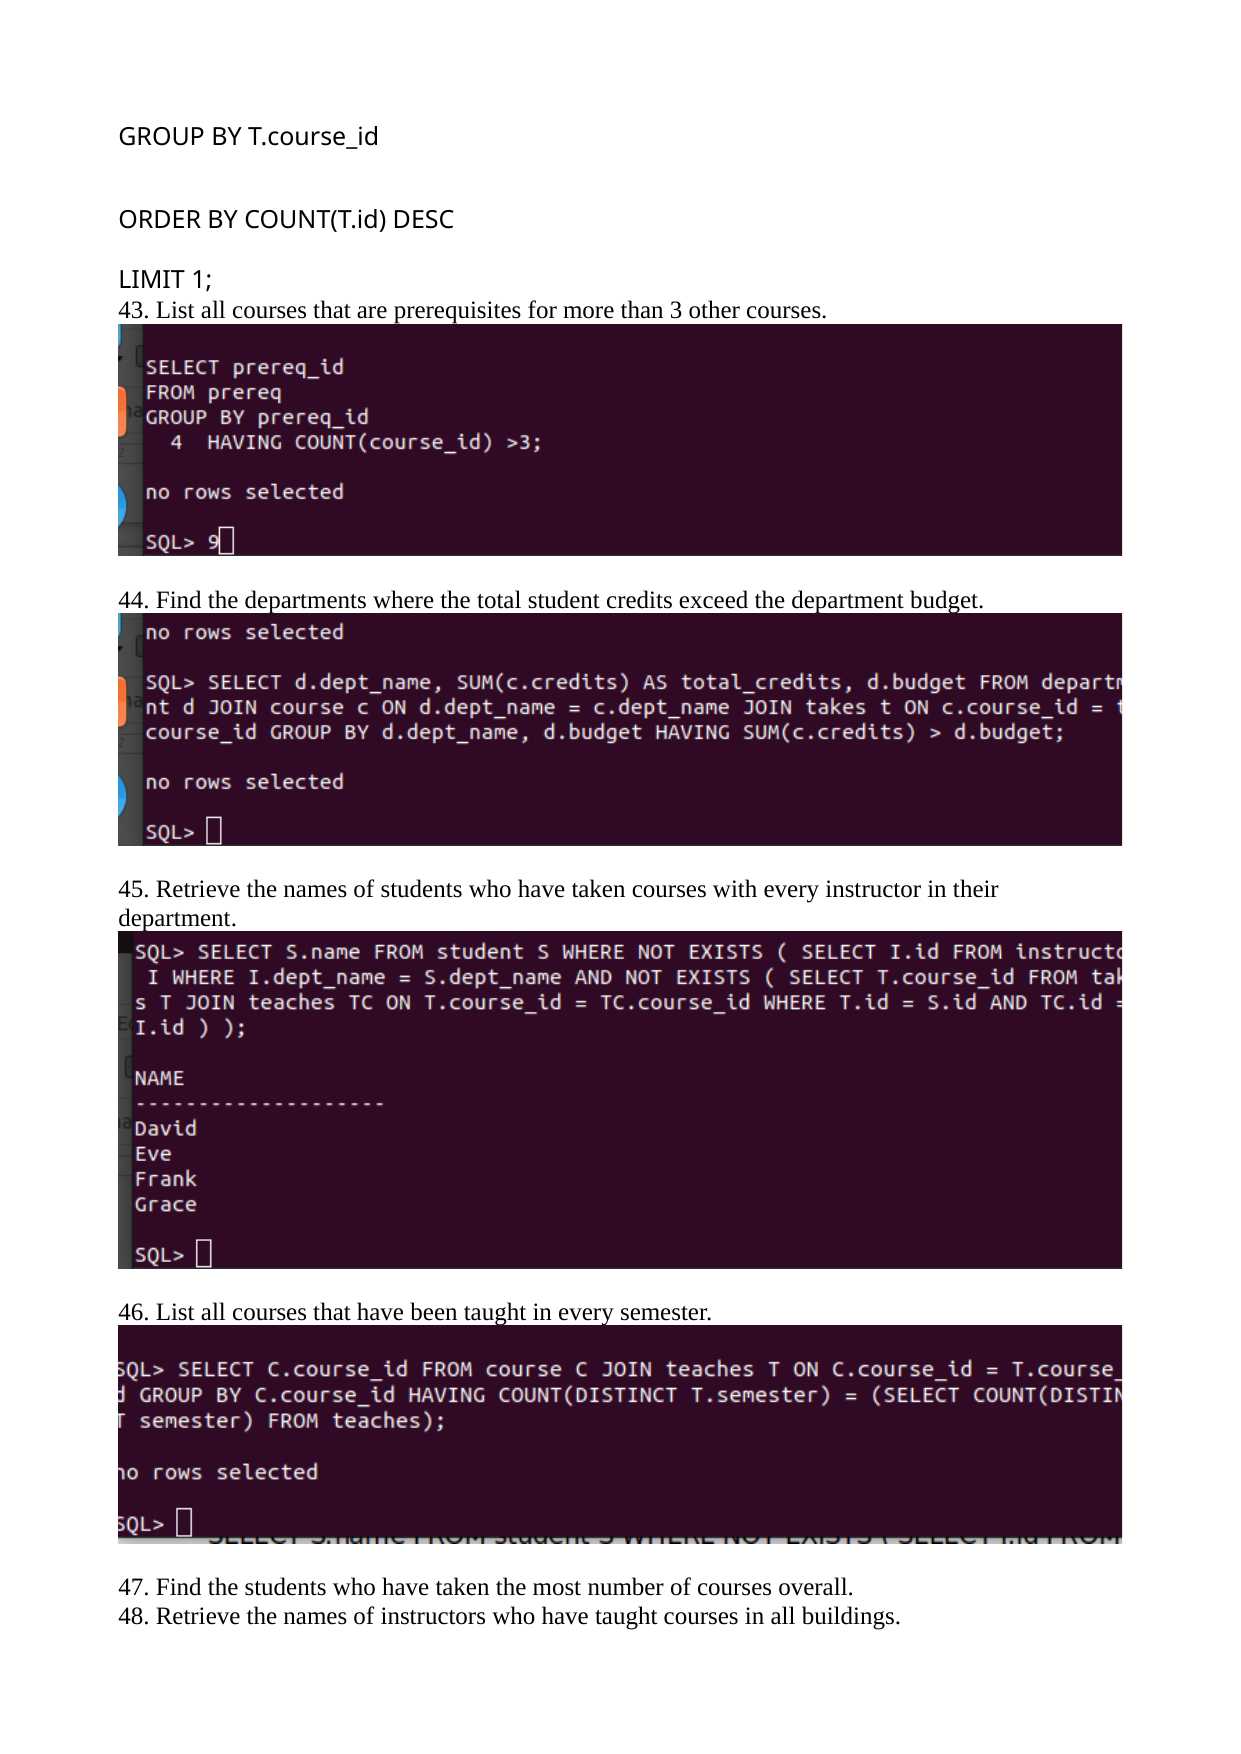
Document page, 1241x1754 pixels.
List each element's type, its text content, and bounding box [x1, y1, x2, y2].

text 47. Find the students who have taken the most number of courses overall. [118, 1572, 1122, 1601]
picture [118, 324, 1123, 556]
text department. [118, 903, 1122, 931]
text 44. Find the departments where the total student credits exceed the department budget. [118, 585, 1122, 613]
text 48. Retrieve the names of instructors who have taught courses in all buildings. [118, 1601, 1122, 1630]
text 46. List all courses that have been taught in every semester. [118, 1297, 1122, 1325]
text GROUP BY T.course_id [118, 118, 1122, 152]
text ORDER BY COUNT(T.id) DESC [118, 202, 1122, 236]
picture [118, 613, 1123, 846]
picture [118, 931, 1123, 1269]
text 43. List all courses that are prerequisites for more than 3 other courses. [118, 295, 1122, 324]
text 45. Retrieve the names of students who have taken courses with every instructor in their [118, 874, 1122, 903]
text LIMIT 1; [118, 261, 1122, 295]
picture [118, 1325, 1123, 1544]
